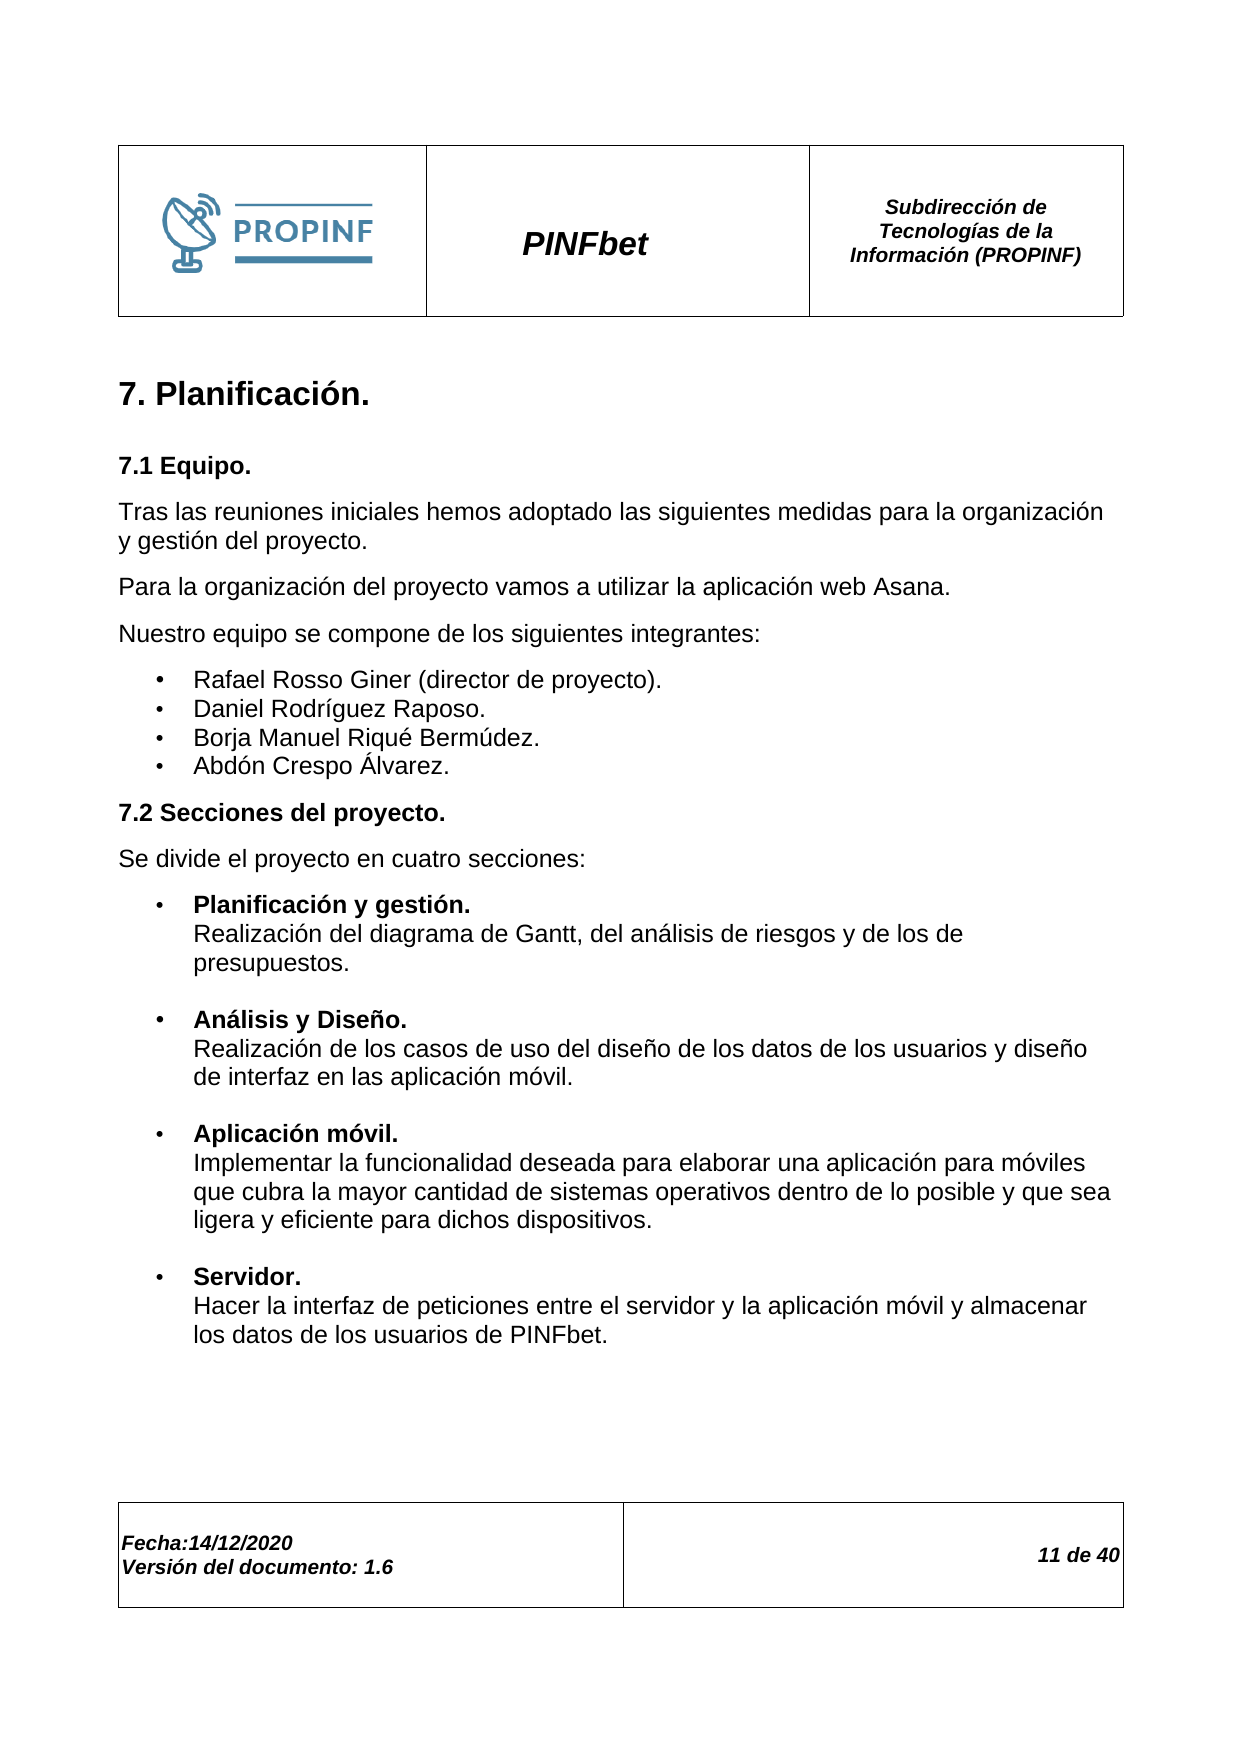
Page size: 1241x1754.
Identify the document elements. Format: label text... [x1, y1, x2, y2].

text Se divide el proyecto en cuatro secciones: [118, 844, 1122, 873]
text 7.2 Secciones del proyecto. [118, 798, 1122, 826]
text Tras las reuniones iniciales hemos adoptado las siguientes medidas para la organización y gestión del proyecto. [118, 497, 1122, 555]
text Para la organización del proyecto vamos a utilizar la aplicación web Asana. [118, 572, 1122, 601]
list Abdón Crespo Álvarez. [156, 751, 1122, 780]
list Servidor. Hacer la interfaz de peticiones entre el servidor y la aplicación móvil y almacenar los datos de los usuarios de PINFbet. [156, 1262, 1122, 1348]
picture [126, 170, 414, 301]
text 7.1 Equipo. [118, 451, 1122, 479]
list Planificación y gestión. Realización del diagrama de Gantt, del análisis de riesgos y de los de presupuestos. [156, 890, 1122, 977]
list Aplicación móvil. Implementar la funcionalidad deseada para elaborar una aplicación para móviles que cubra la mayor cantidad de sistemas operativos dentro de lo posible y que sea ligera y eficiente para dichos dispositivos. [156, 1119, 1122, 1234]
list Análisis y Diseño. [156, 1005, 1122, 1033]
list Borja Manuel Riqué Bermúdez. [156, 723, 1122, 751]
text Nuestro equipo se compone de los siguientes integrantes: [118, 619, 1122, 647]
list Rafael Rosso Giner (director de proyecto). [156, 665, 1122, 694]
list Realización de los casos de uso del diseño de los datos de los usuarios y diseño de interfaz en las aplicación móvil. [156, 1033, 1122, 1091]
list Daniel Rodríguez Raposo. [156, 694, 1122, 723]
text 7. Planificación. [118, 374, 1122, 412]
